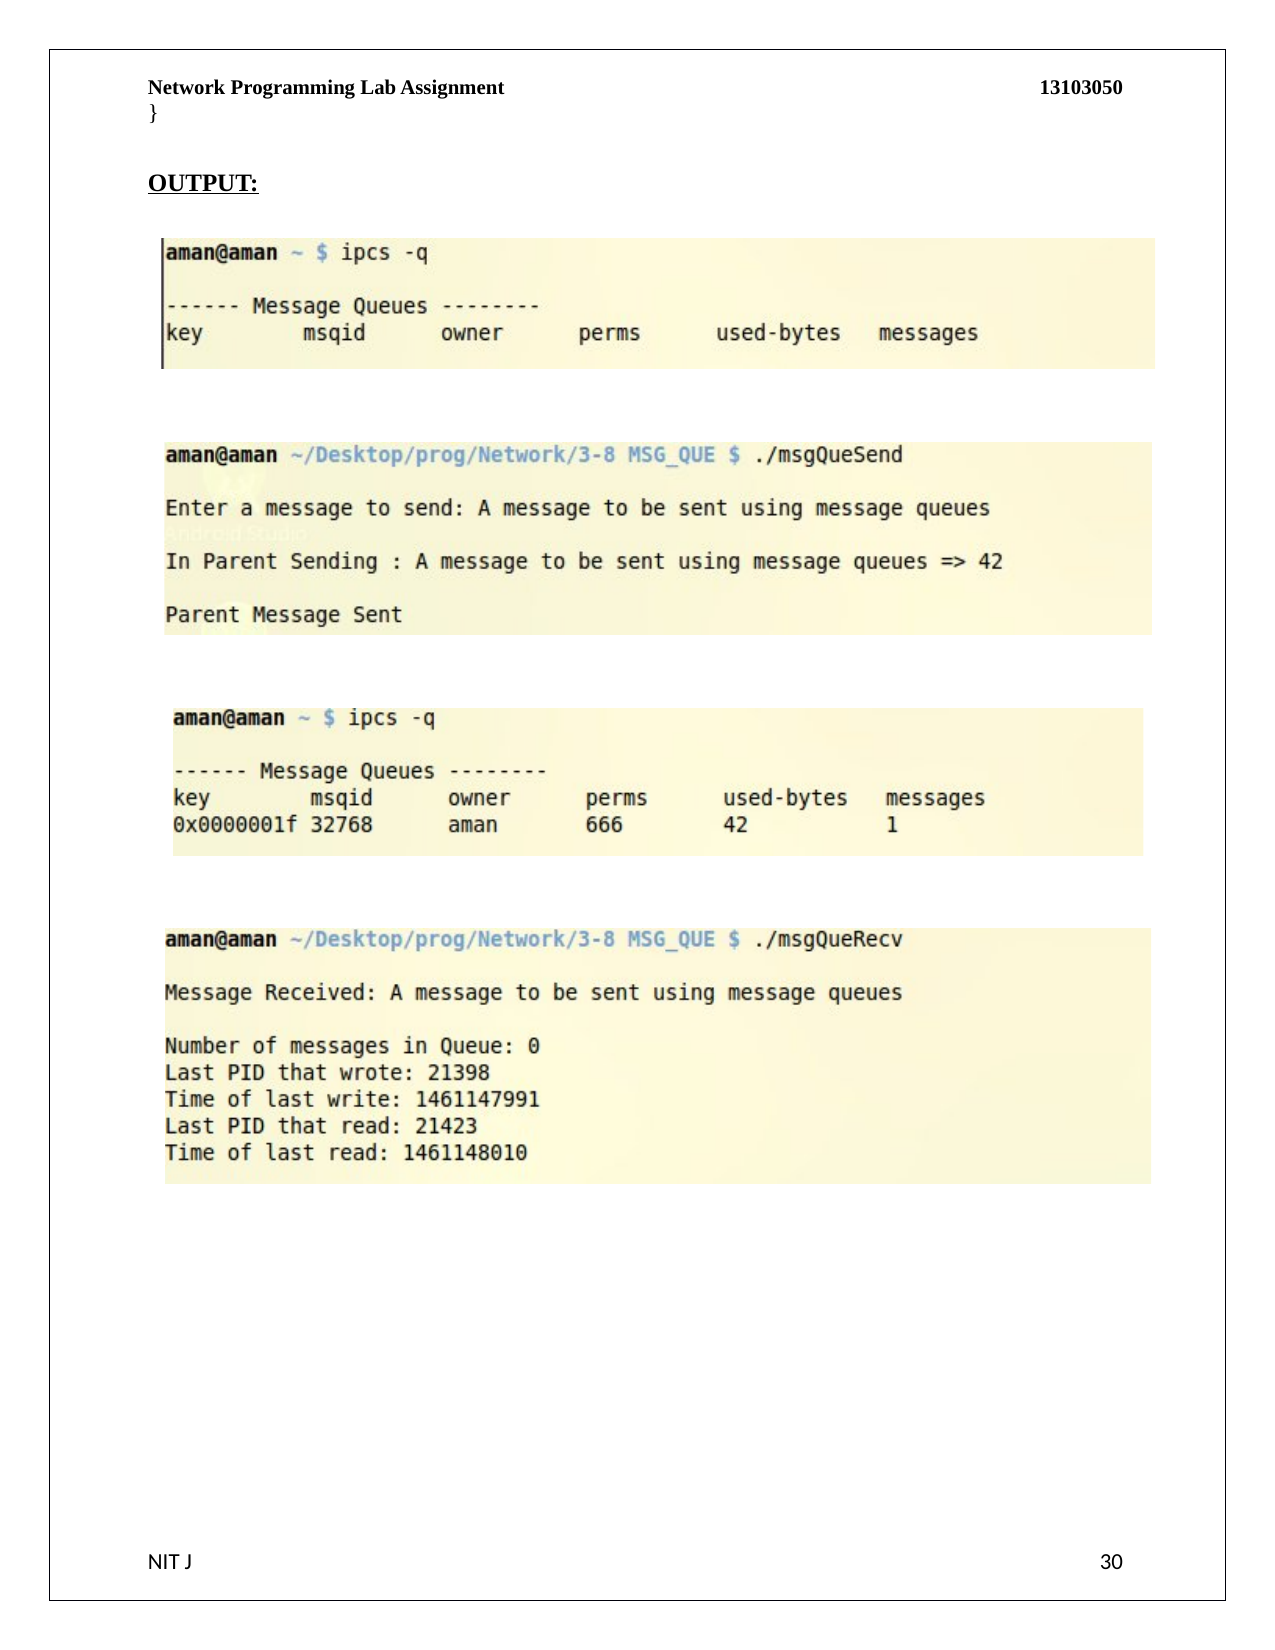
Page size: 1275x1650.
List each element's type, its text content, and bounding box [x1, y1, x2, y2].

text OUTPUT: [148, 168, 1169, 196]
picture [173, 708, 1144, 856]
text } [148, 99, 1169, 125]
picture [165, 928, 1152, 1184]
picture [164, 442, 1152, 635]
picture [161, 238, 1155, 369]
